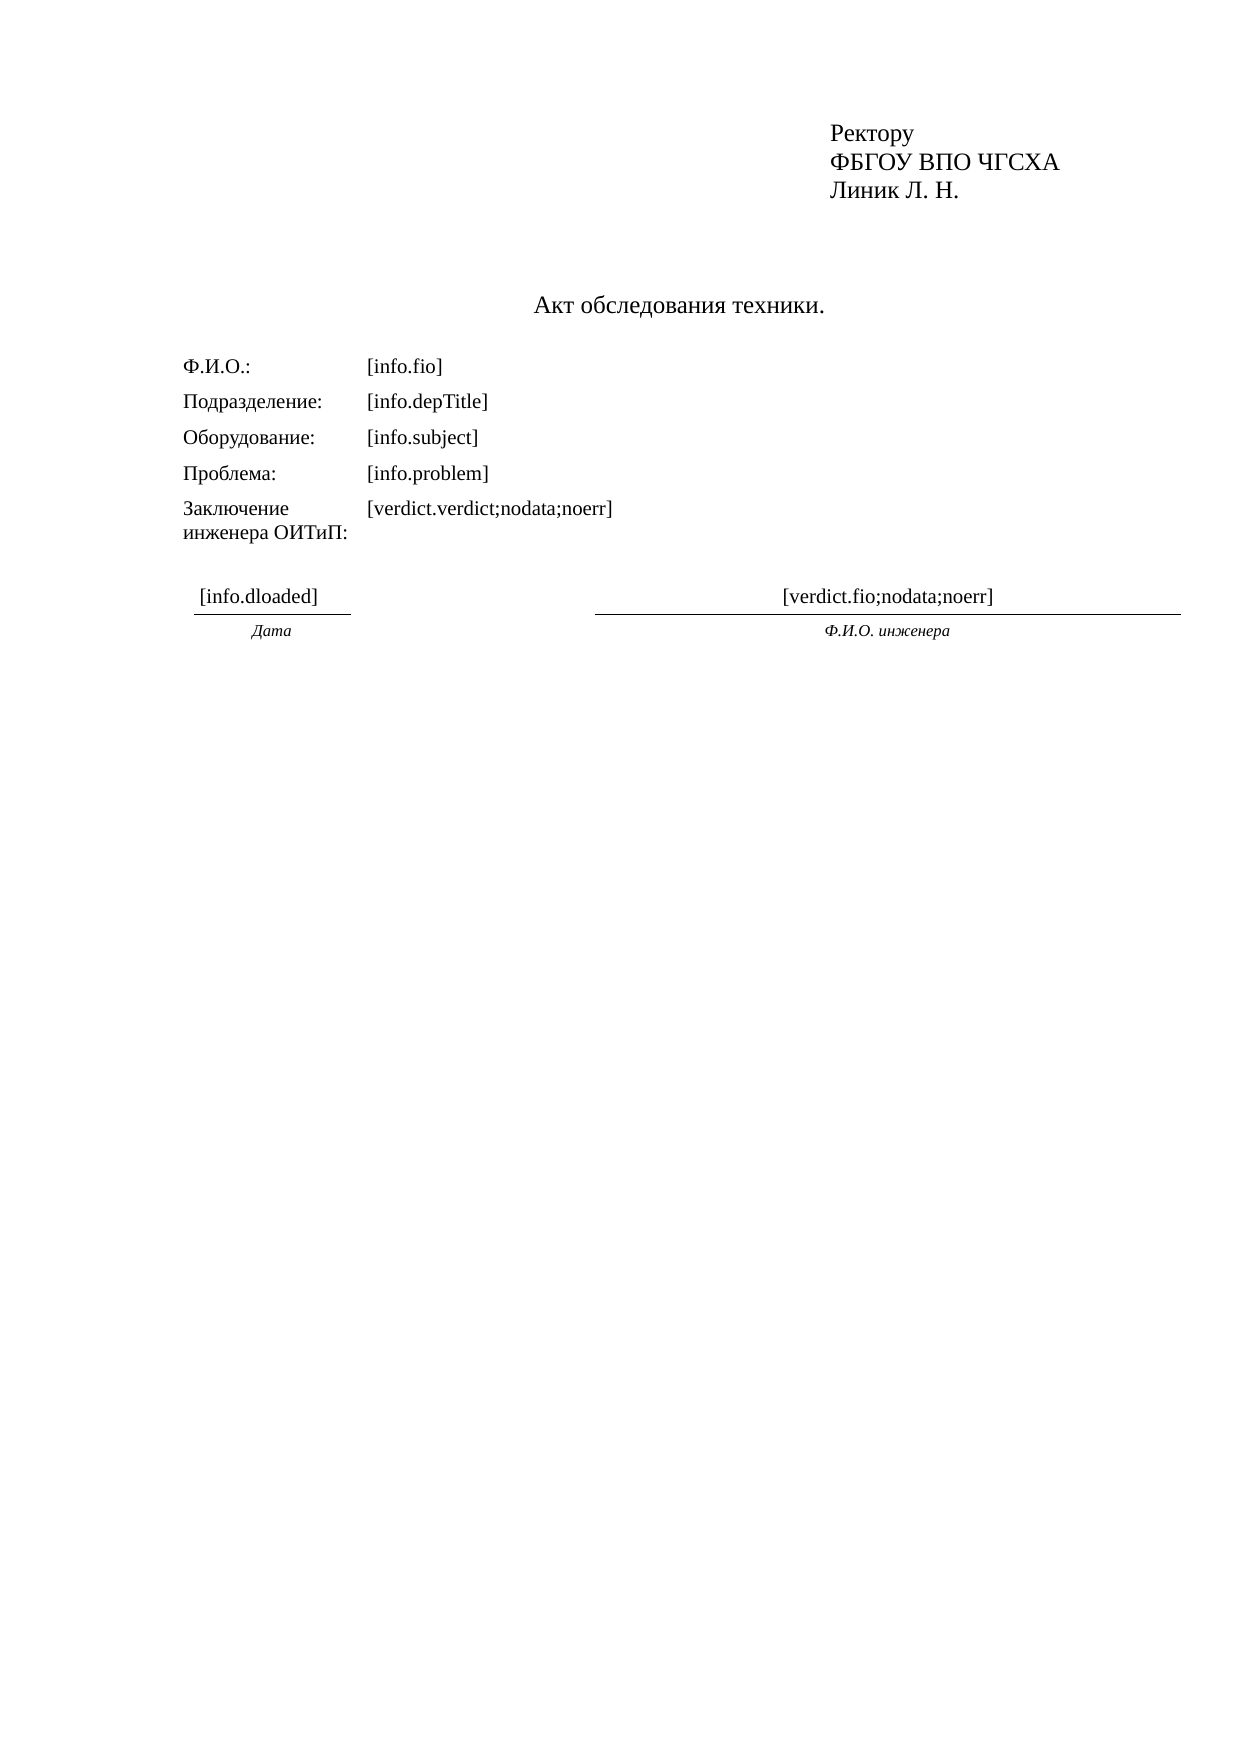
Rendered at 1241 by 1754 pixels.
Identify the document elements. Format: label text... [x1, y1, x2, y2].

table_cell [364, 614, 577, 662]
table_cell Подразделение: [177, 384, 361, 419]
table_cell [verdict.verdict;nodata;noerr] [361, 490, 1181, 550]
text Акт обследования техники. [177, 291, 1181, 319]
text Ректору ФБГОУ ВПО ЧГСХА Линик Л. Н. [830, 118, 1181, 204]
table_cell [177, 614, 193, 662]
table_cell Оборудование: [177, 419, 361, 455]
table_cell [info.problem] [361, 455, 1181, 490]
table_header [577, 579, 594, 614]
table_cell [577, 614, 594, 662]
table_header [351, 579, 364, 614]
table_cell Заключение инженера ОИТиП: [177, 490, 361, 550]
table_cell [info.subject] [361, 419, 1181, 455]
table_header [364, 579, 577, 614]
table_cell Ф.И.О. инженера [595, 615, 1181, 662]
table_cell Дата [194, 615, 351, 662]
table_cell Проблема: [177, 455, 361, 490]
table_header [verdict.fio;nodata;noerr] [595, 579, 1181, 614]
table_cell [351, 614, 364, 662]
table_header Ф.И.О.: [177, 348, 361, 384]
table_header [177, 579, 193, 614]
table_cell [info.depTitle] [361, 384, 1181, 419]
table_header [info.fio] [361, 348, 1181, 384]
table_header [info.dloaded] [194, 579, 351, 614]
